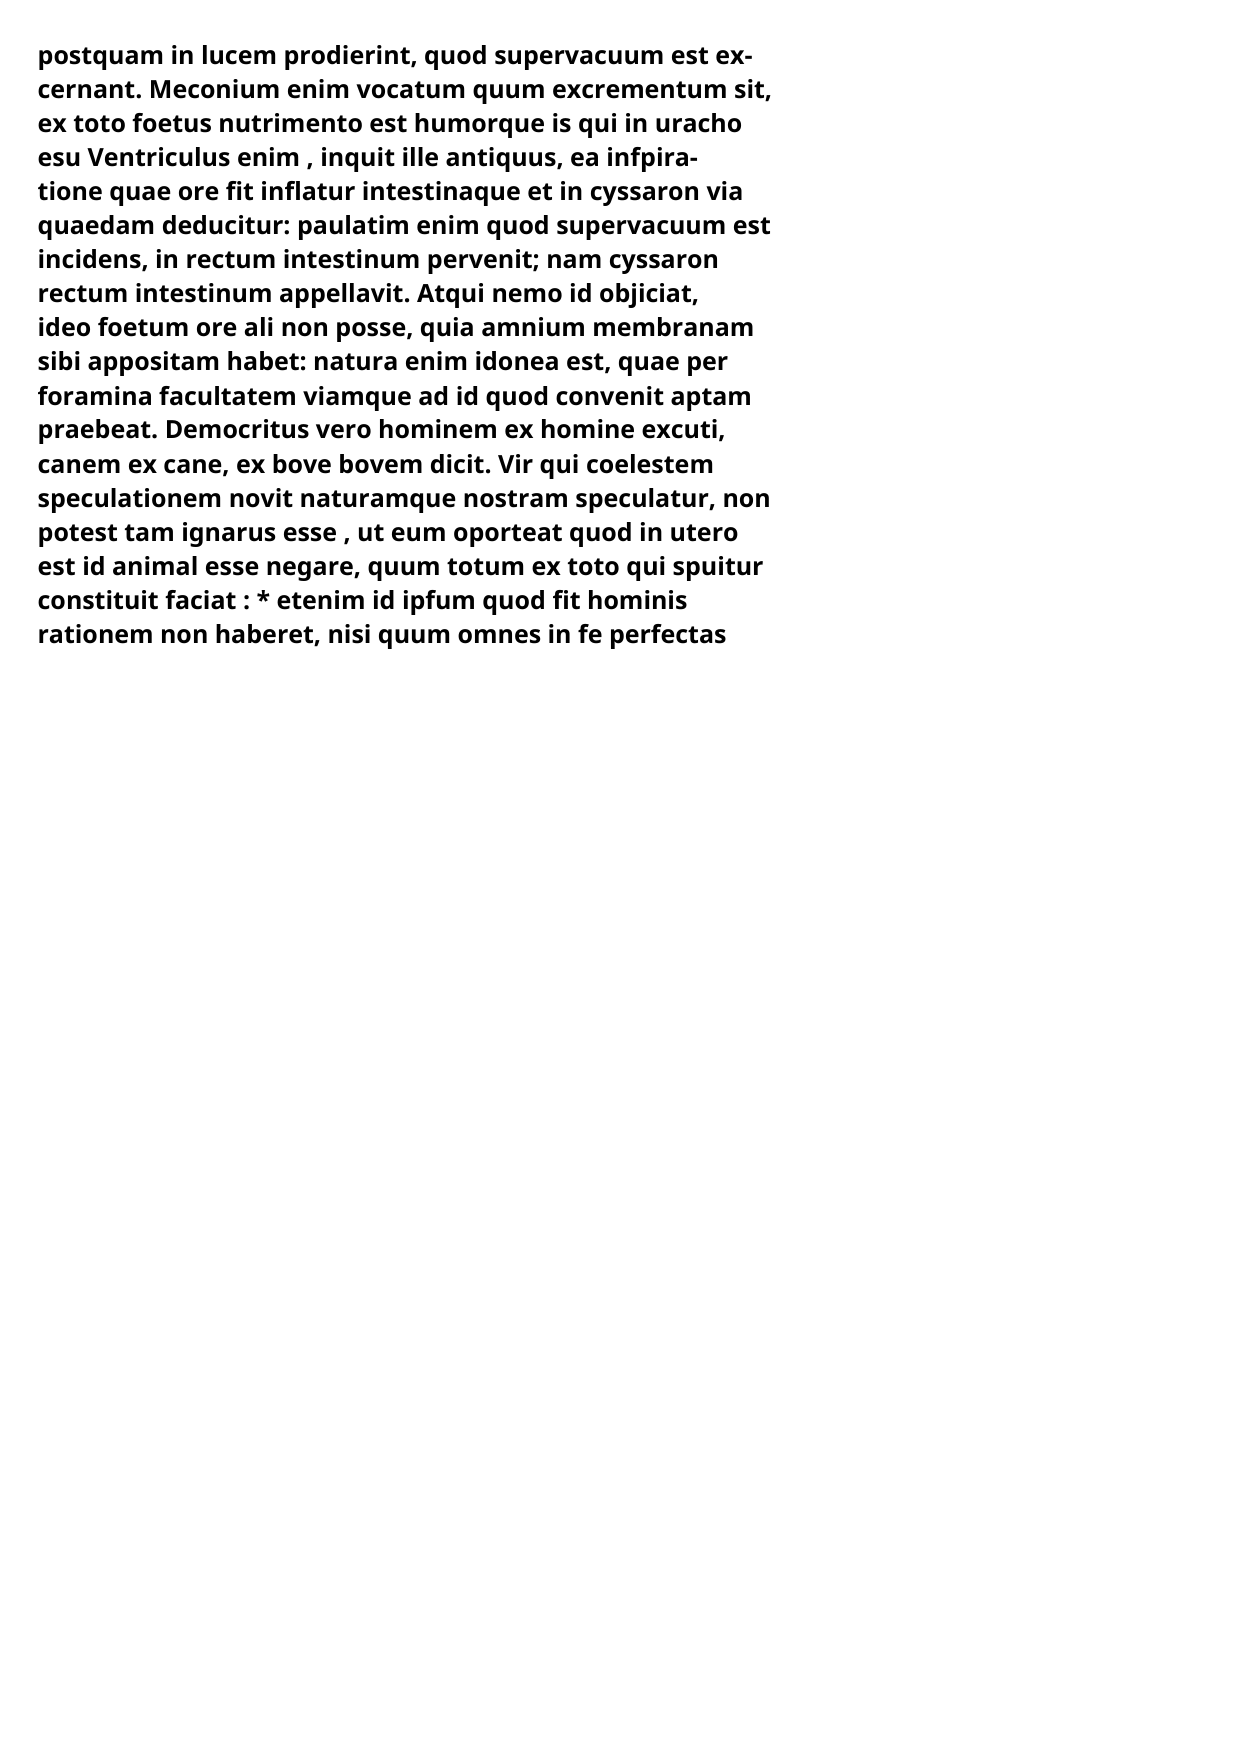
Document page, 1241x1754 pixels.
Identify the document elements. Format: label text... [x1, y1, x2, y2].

text postquam in lucem prodierint, quod supervacuum est ex- cernant. Meconium enim vocatum quum excrementum sit, ex toto foetus nutrimento est humorque is qui in uracho esu Ventriculus enim , inquit ille antiquus, ea infpira- tione quae ore fit inflatur intestinaque et in cyssaron via quaedam deducitur: paulatim enim quod supervacuum est incidens, in rectum intestinum pervenit; nam cyssaron rectum intestinum appellavit. Atqui nemo id objiciat, ideo foetum ore ali non posse, quia amnium membranam sibi appositam habet: natura enim idonea est, quae per foramina facultatem viamque ad id quod convenit aptam praebeat. Democritus vero hominem ex homine excuti, canem ex cane, ex bove bovem dicit. Vir qui coelestem speculationem novit naturamque nostram speculatur, non potest tam ignarus esse , ut eum oporteat quod in utero est id animal esse negare, quum totum ex toto qui spuitur constituit faciat : * etenim id ipfum quod fit hominis rationem non haberet, nisi quum omnes in fe perfectas [37, 37, 1203, 651]
